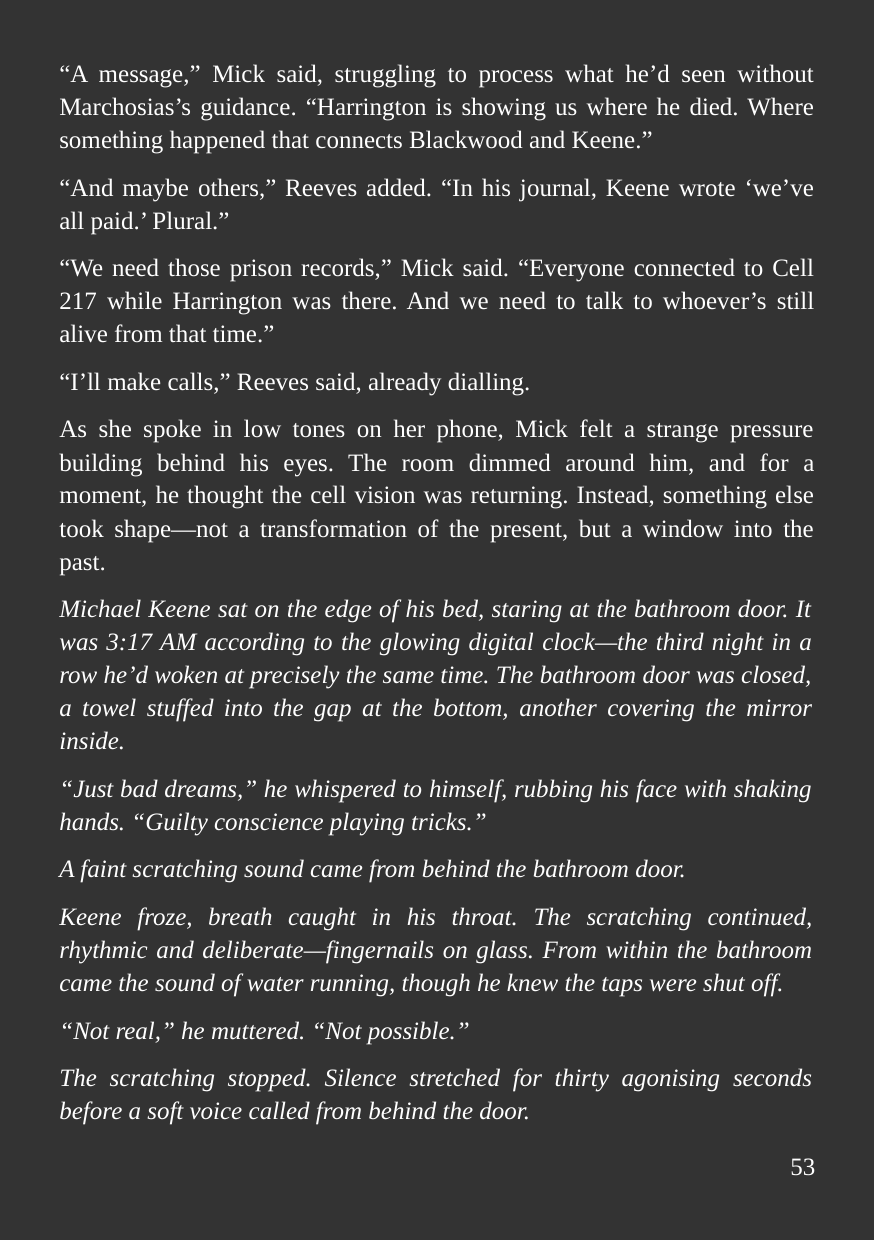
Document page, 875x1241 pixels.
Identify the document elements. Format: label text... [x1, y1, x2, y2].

text A faint scratching sound came from behind the bathroom door. [59, 854, 815, 883]
text The scratching stopped. Silence stretched for thirty agonising seconds before a soft voice called from behind the door. [59, 1063, 815, 1125]
text Keene froze, breath caught in his throat. The scratching continued, rhythmic and deliberate—fingernails on glass. From within the bathroom came the sound of water running, though he knew the taps were shut off. [59, 902, 815, 997]
text “I’ll make calls,” Reeves said, already dialling. [59, 367, 815, 396]
text “Not real,” he muttered. “Not possible.” [59, 1016, 815, 1044]
text Michael Keene sat on the edge of his bed, staring at the bathroom door. It was 3:17 AM according to the glowing digital clock—the third night in a row he’d woken at precisely the same time. The bathroom door was closed, a towel stuffed into the gap at the bottom, another covering the mirror inside. [59, 594, 815, 755]
text As she spoke in low tones on her phone, Mick felt a strange pressure building behind his eyes. The room dimmed around him, and for a moment, he thought the cell vision was returning. Instead, something else took shape—not a transformation of the present, but a window into the past. [59, 414, 815, 575]
text “We need those prison records,” Mick said. “Everyone connected to Cell 217 while Harrington was there. And we need to talk to whoever’s still alive from that time.” [59, 253, 815, 348]
text “A message,” Mick said, struggling to process what he’d seen without Marchosias’s guidance. “Harrington is showing us where he died. Where something happened that connects Blackwood and Keene.” [59, 59, 815, 154]
text “And maybe others,” Reeves added. “In his journal, Keene wrote ‘we’ve all paid.’ Plural.” [59, 173, 815, 234]
text “Just bad dreams,” he whispered to himself, rubbing his face with shaking hands. “Guilty conscience playing tricks.” [59, 774, 815, 836]
